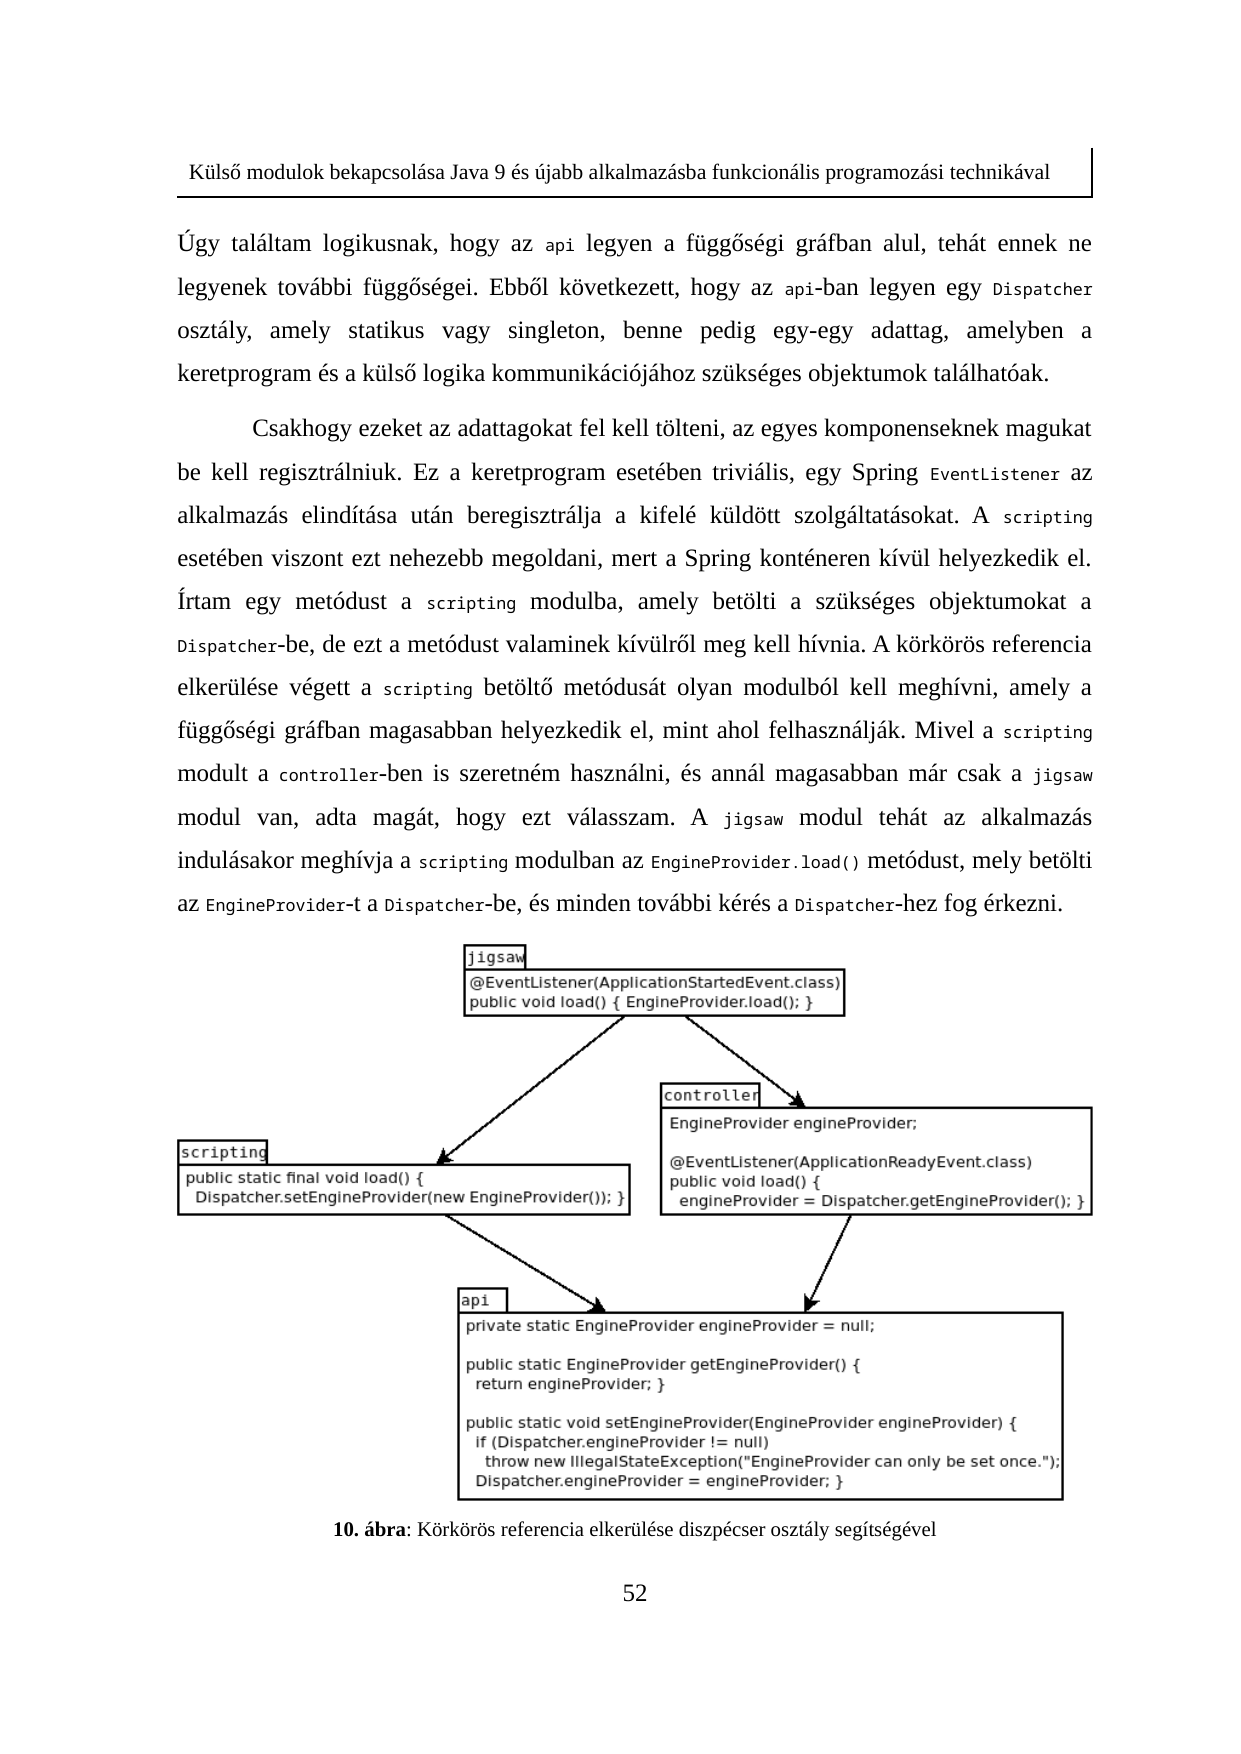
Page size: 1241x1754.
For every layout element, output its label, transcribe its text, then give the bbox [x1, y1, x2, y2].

text 10. ábra: Körkörös referencia elkerülése diszpécser osztály segítségével [177, 1502, 1093, 1541]
text Úgy találtam logikusnak, hogy az api legyen a függőségi gráfban alul, tehát ennek ne legyenek további függőségei. Ebből következett, hogy az api-ban legyen egy Dispatcher osztály, amely statikus vagy singleton, benne pedig egy-egy adattag, amelyben a keretprogram és a külső logika kommunikációjához szükséges objektumok találhatóak. [177, 228, 1093, 387]
text Csakhogy ezeket az adattagokat fel kell tölteni, az egyes komponenseknek magukat be kell regisztrálniuk. Ez a keretprogram esetében triviális, egy Spring EventListener az alkalmazás elindítása után beregisztrálja a kifelé küldött szolgáltatásokat. A scripting esetében viszont ezt nehezebb megoldani, mert a Spring konténeren kívül helyezkedik el. Írtam egy metódust a scripting modulba, amely betölti a szükséges objektumokat a Dispatcher-be, de ezt a metódust valaminek kívülről meg kell hívnia. A körkörös referencia elkerülése végett a scripting betöltő metódusát olyan modulból kell meghívni, amely a függőségi gráfban magasabban helyezkedik el, mint ahol felhasználják. Mivel a scripting modult a controller-ben is szeretném használni, és annál magasabban már csak a jigsaw modul van, adta magát, hogy ezt válasszam. A jigsaw modul tehát az alkalmazás indulásakor meghívja a scripting modulban az EngineProvider.load() metódust, mely betölti az EngineProvider-t a Dispatcher-be, és minden további kérés a Dispatcher-hez fog érkezni. [177, 413, 1093, 917]
picture [177, 943, 1093, 1502]
